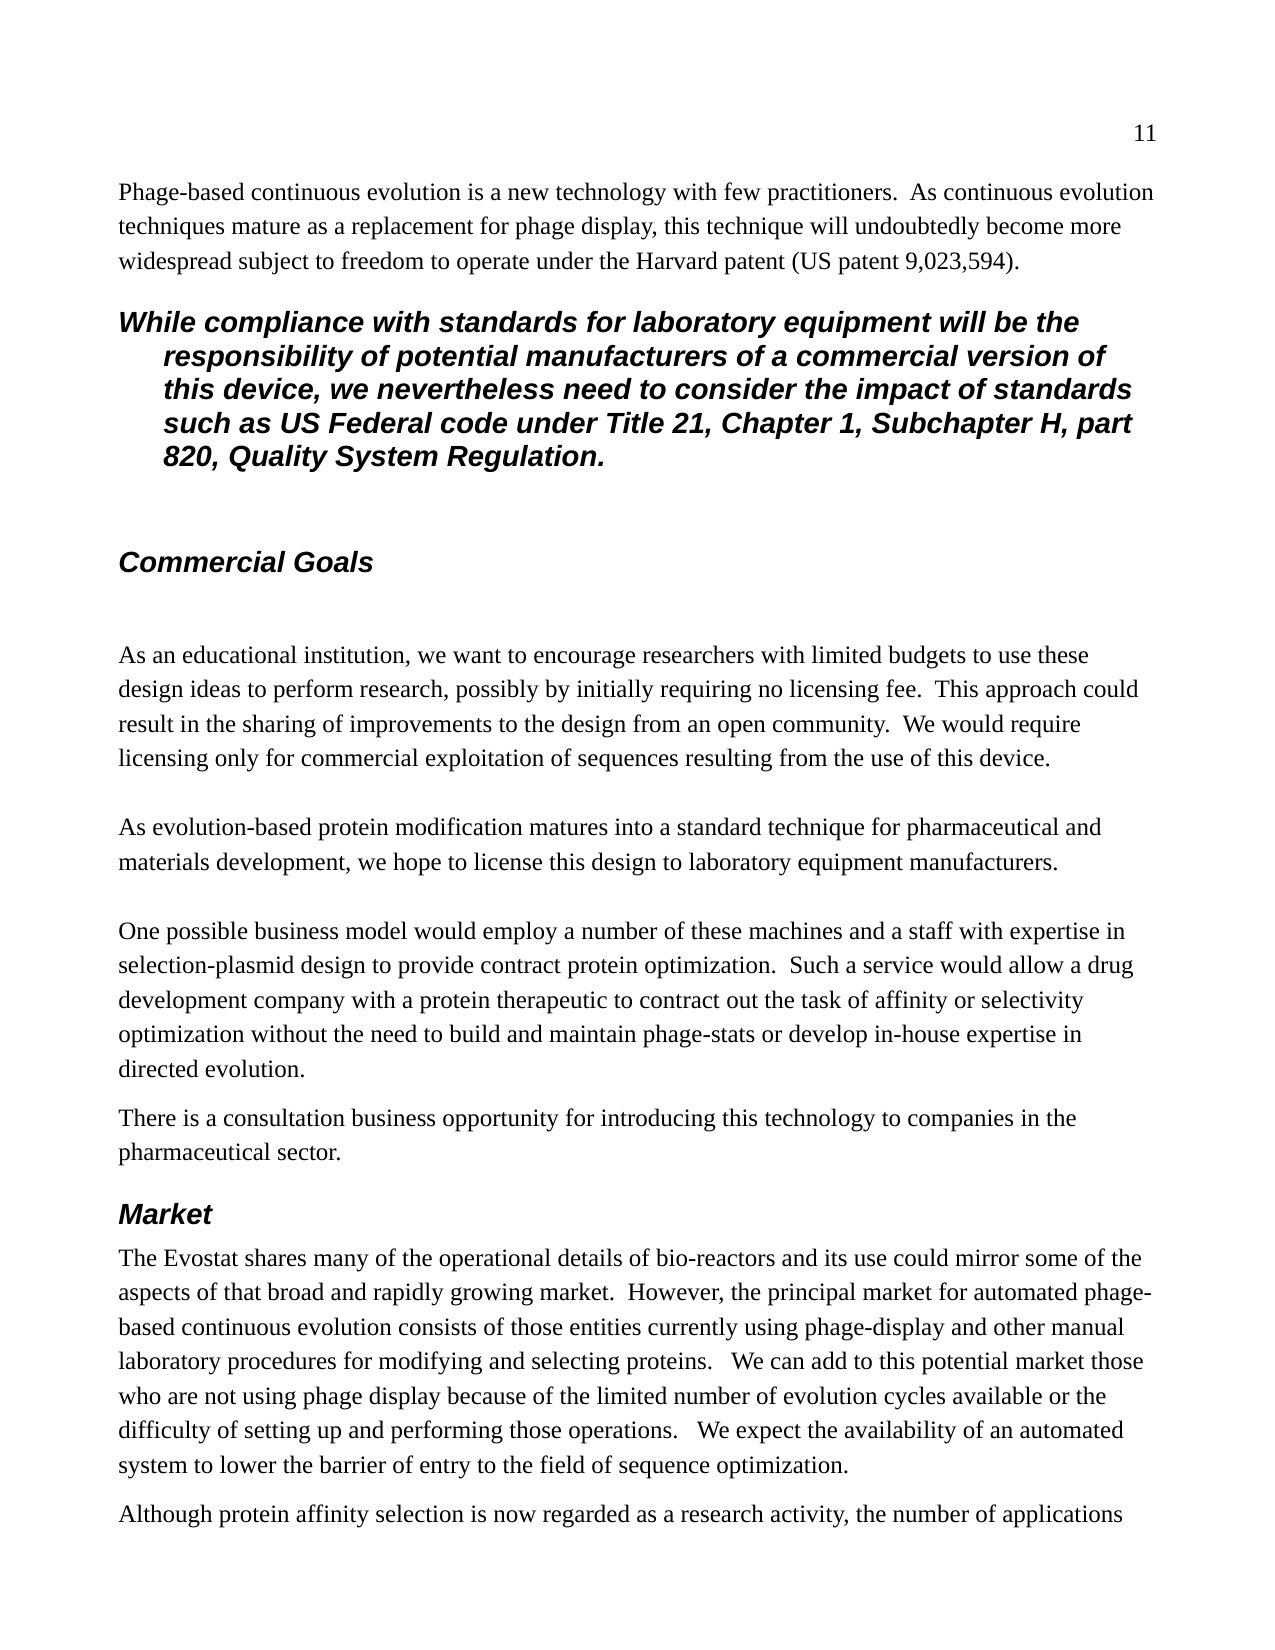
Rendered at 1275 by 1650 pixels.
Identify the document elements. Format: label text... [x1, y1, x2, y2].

text Although protein affinity selection is now regarded as a research activity, the number of applications [118, 1499, 1157, 1528]
text There is a consultation business opportunity for introducing this technology to companies in the pharmaceutical sector. [118, 1103, 1157, 1166]
text As an educational institution, we want to encourage researchers with limited budgets to use these design ideas to perform research, possibly by initially requiring no licensing fee. This approach could result in the sharing of improvements to the design from an open community. We would require licensing only for commercial exploitation of sequences resulting from the use of this device. As evolution-based protein modification matures into a standard technique for pharmaceutical and materials development, we hope to license this design to laboratory equipment manufacturers. One possible business model would employ a number of these machines and a staff with expertise in selection-plasmid design to provide contract protein optimization. Such a service would allow a drug development company with a protein therapeutic to contract out the task of affinity or selectivity optimization without the need to build and maintain phage-stats or develop in-house expertise in directed evolution. [118, 640, 1157, 1083]
subtitle Commercial Goals [118, 545, 1157, 578]
text Phage-based continuous evolution is a new technology with few practitioners. As continuous evolution techniques mature as a replacement for phage display, this technique will undoubtedly become more widespread subject to freedom to operate under the Harvard patent (US patent 9,023,594). [118, 177, 1157, 274]
text The Evostat shares many of the operational details of bio-reactors and its use could mirror some of the aspects of that broad and rapidly growing market. However, the principal market for automated phage-based continuous evolution consists of those entities currently using phage-display and other manual laboratory procedures for modifying and selecting proteins. We can add to this potential market those who are not using phage display because of the limited number of evolution cycles available or the difficulty of setting up and performing those operations. We expect the availability of an automated system to lower the barrier of entry to the field of sequence optimization. [118, 1243, 1157, 1478]
